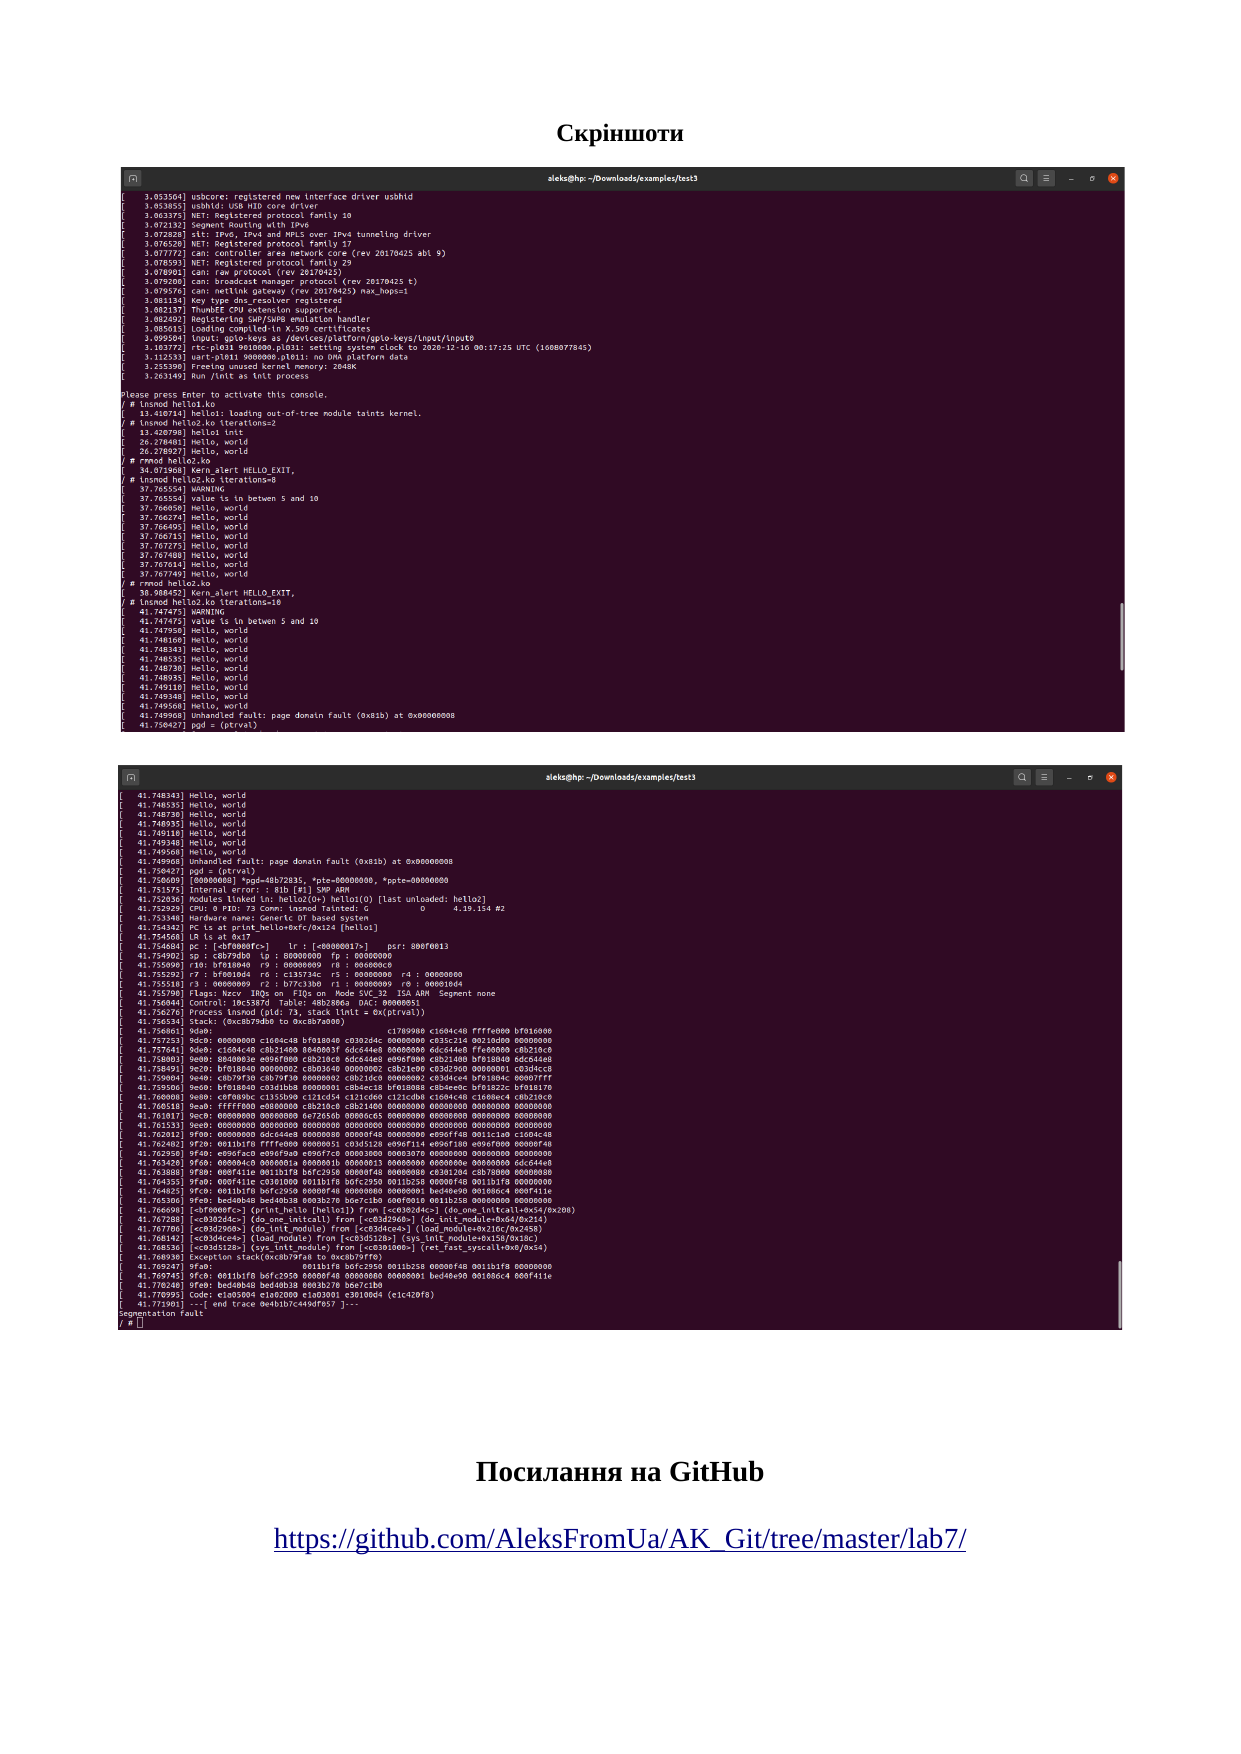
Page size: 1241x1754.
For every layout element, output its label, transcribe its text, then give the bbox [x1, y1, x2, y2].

text Скріншоти [118, 118, 1122, 147]
text https://github.com/AleksFromUa/AK_Git/tree/master/lab7/ [118, 1522, 1122, 1555]
text Посилання на GitHub [118, 1454, 1122, 1488]
picture [118, 765, 1123, 1330]
picture [120, 167, 1125, 732]
